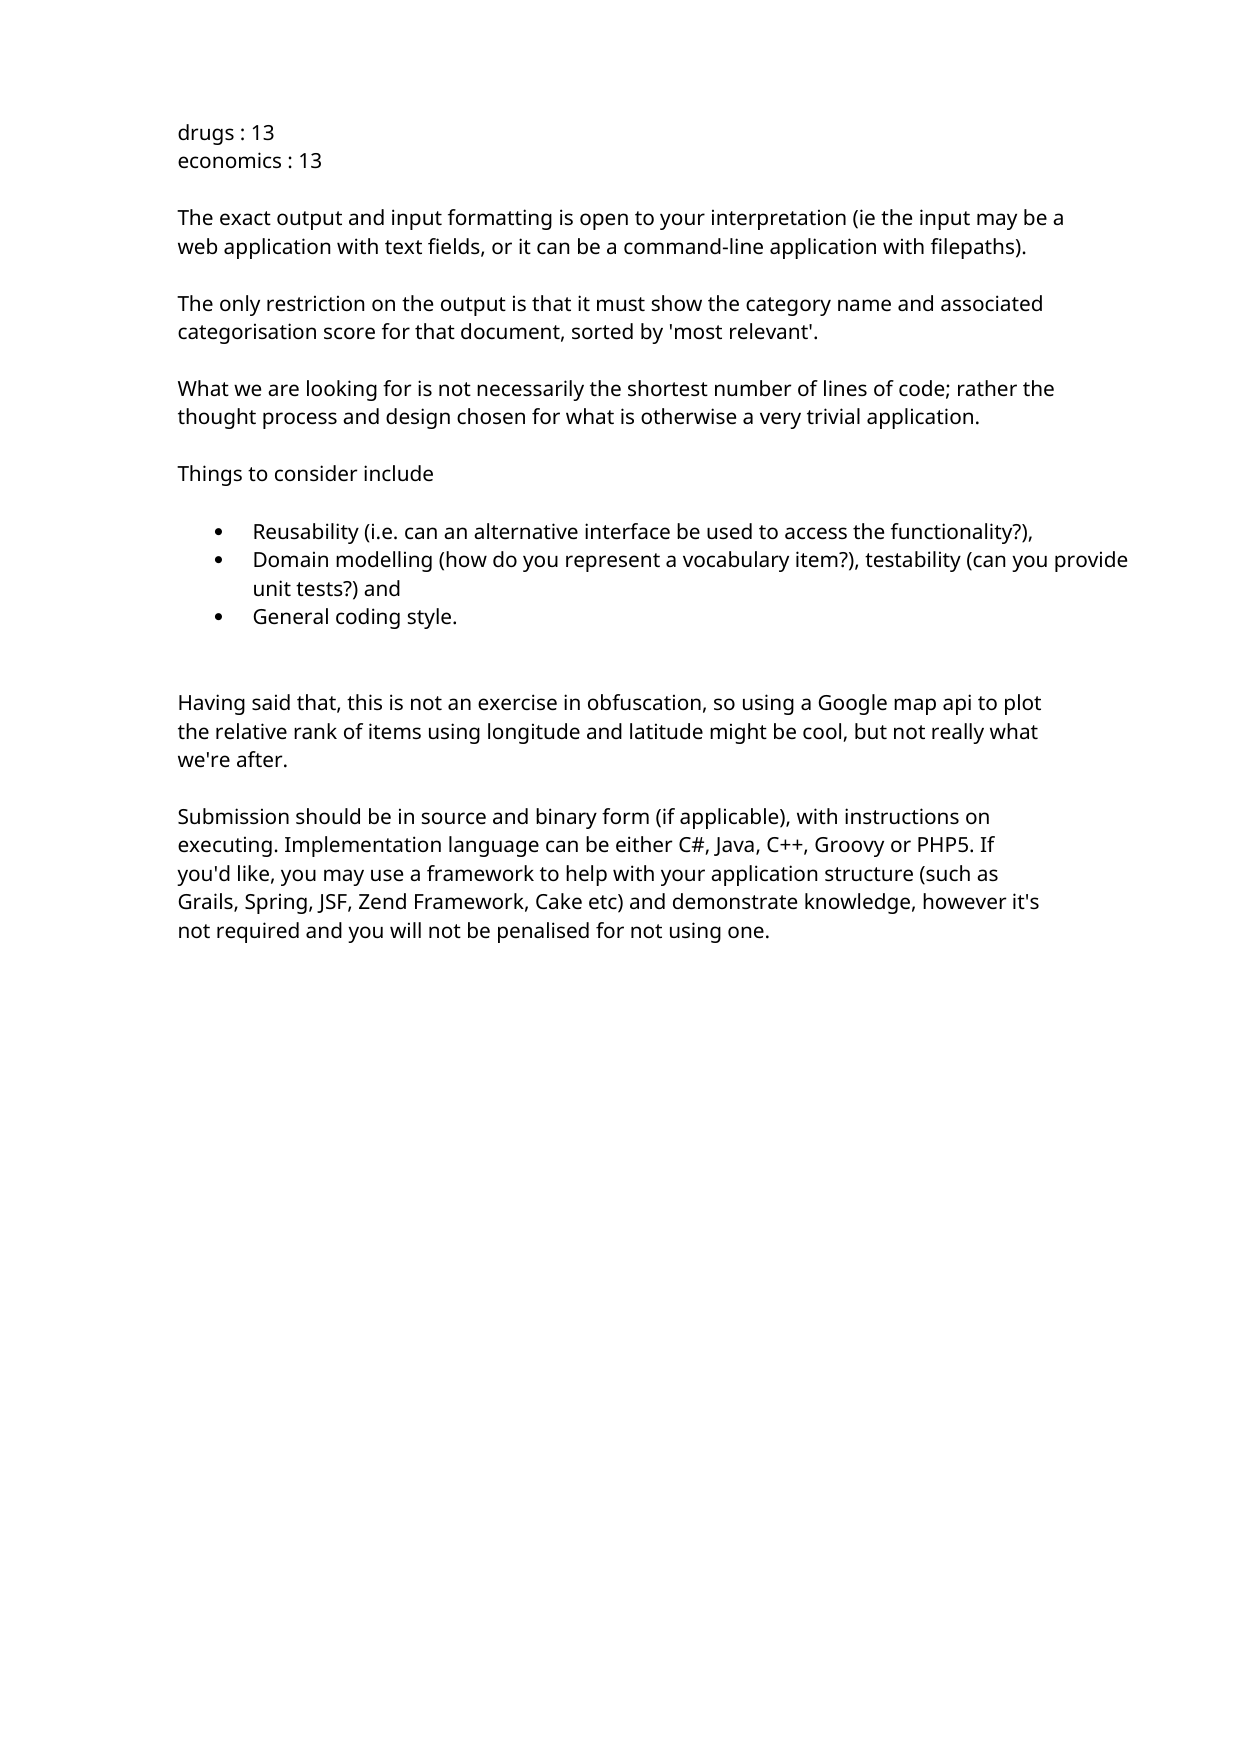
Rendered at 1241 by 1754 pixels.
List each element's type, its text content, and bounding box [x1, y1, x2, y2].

list Reusability (i.e. can an alternative interface be used to access the functionality?), [1039, 517, 1152, 545]
list Domain modelling (how do you represent a vocabulary item?), testability (can you provide unit tests?) and [215, 545, 252, 602]
list General coding style. [463, 602, 1152, 631]
text Having said that, this is not an exercise in obfuscation, so using a Google map api to plot the relative rank of items using longitude and latitude might be cool, but not really what we're after. Submission should be in source and binary form (if applicable), with instructions on executing. Implementation language can be either C#, Java, C++, Groovy or PHP5. If you'd like, you may use a framework to help with your application structure (such as Grails, Spring, JSF, Zend Framework, Cake etc) and demonstrate knowledge, however it's not required and you will not be penalised for not using one. [177, 660, 1152, 1001]
list General coding style. [215, 602, 252, 631]
list Domain modelling (how do you represent a vocabulary item?), testability (can you provide unit tests?) and [407, 545, 1152, 602]
text drugs : 13 economics : 13 The exact output and input formatting is open to your interpretation (ie the input may be a web application with text fields, or it can be a command-line application with filepaths). The only restriction on the output is that it must show the category name and associated categorisation score for that document, sorted by 'most relevant'. What we are looking for is not necessarily the shortest number of lines of code; rather the thought process and design chosen for what is otherwise a very trivial application. Things to consider include [177, 118, 1152, 488]
